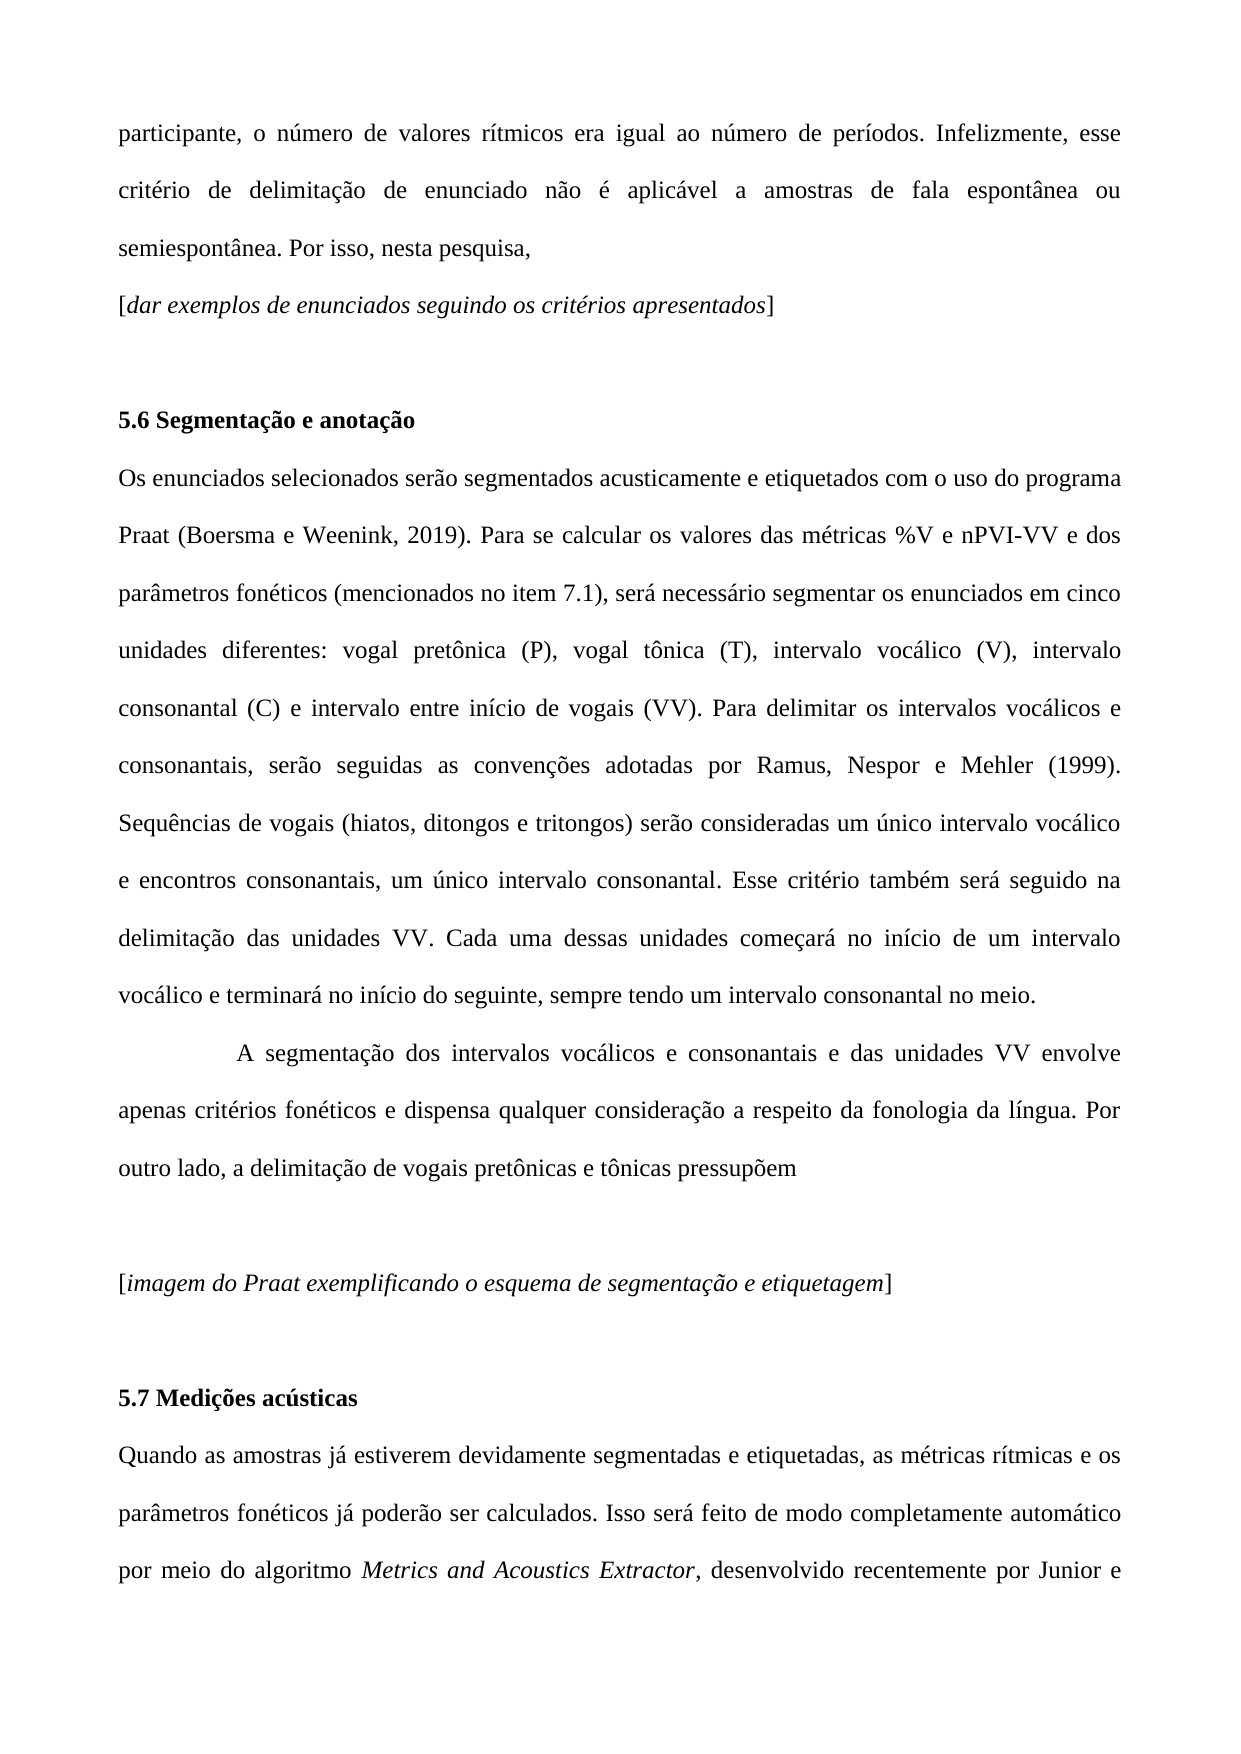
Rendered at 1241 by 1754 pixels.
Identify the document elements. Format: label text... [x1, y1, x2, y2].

text A segmentação dos intervalos vocálicos e consonantais e das unidades VV envolve apenas critérios fonéticos e dispensa qualquer consideração a respeito da fonologia da língua. Por outro lado, a delimitação de vogais pretônicas e tônicas pressupõem [118, 1038, 1122, 1182]
subtitle 5.7 Medições acústicas [118, 1383, 1122, 1412]
text participante, o número de valores rítmicos era igual ao número de períodos. Infelizmente, esse critério de delimitação de enunciado não é aplicável a amostras de fala espontânea ou semiespontânea. Por isso, nesta pesquisa, [118, 118, 1122, 262]
text Os enunciados selecionados serão segmentados acusticamente e etiquetados com o uso do programa Praat (Boersma e Weenink, 2019). Para se calcular os valores das métricas %V e nPVI-VV e dos parâmetros fonéticos (mencionados no item 7.1), será necessário segmentar os enunciados em cinco unidades diferentes: vogal pretônica (P), vogal tônica (T), intervalo vocálico (V), intervalo consonantal (C) e intervalo entre início de vogais (VV). Para delimitar os intervalos vocálicos e consonantais, serão seguidas as convenções adotadas por Ramus, Nespor e Mehler (1999). Sequências de vogais (hiatos, ditongos e tritongos) serão consideradas um único intervalo vocálico e encontros consonantais, um único intervalo consonantal. Esse critério também será seguido na delimitação das unidades VV. Cada uma dessas unidades começará no início de um intervalo vocálico e terminará no início do seguinte, sempre tendo um intervalo consonantal no meio. [118, 463, 1122, 1009]
text Quando as amostras já estiverem devidamente segmentadas e etiquetadas, as métricas rítmicas e os parâmetros fonéticos já poderão ser calculados. Isso será feito de modo completamente automático por meio do algoritmo Metrics and Acoustics Extractor, desenvolvido recentemente por Junior e [118, 1441, 1122, 1584]
text [dar exemplos de enunciados seguindo os critérios apresentados] [118, 291, 1122, 319]
text [imagem do Praat exemplificando o esquema de segmentação e etiquetagem] [118, 1268, 1122, 1297]
subtitle 5.6 Segmentação e anotação [118, 406, 1122, 434]
